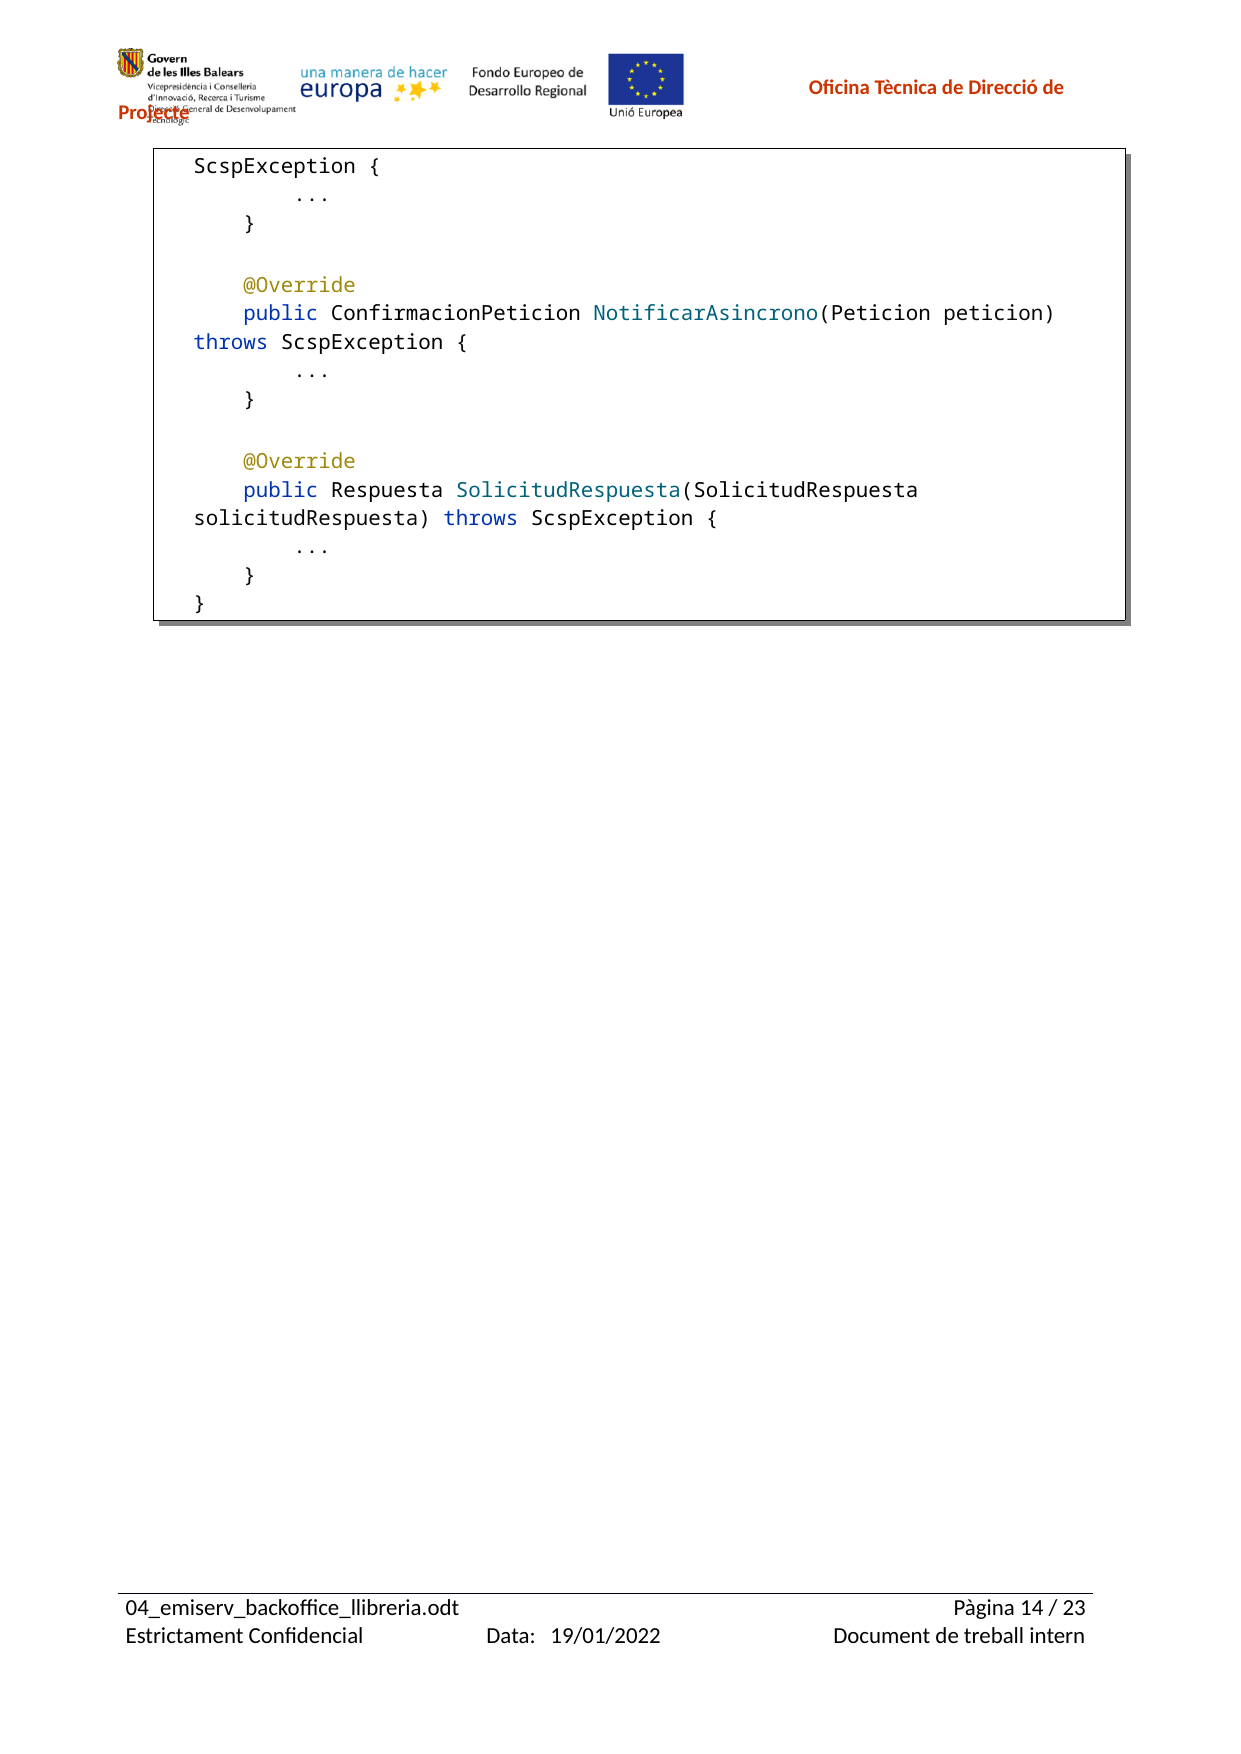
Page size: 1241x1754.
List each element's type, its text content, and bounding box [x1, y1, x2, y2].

list ScspException { ... } @Override public ConfirmacionPeticion NotificarAsincrono(Peticion peticion) throws ScspException { ... } @Override public Respuesta SolicitudRespuesta(SolicitudRespuesta solicitudRespuesta) throws ScspException { ... } } [154, 149, 1125, 620]
picture [117, 48, 685, 126]
